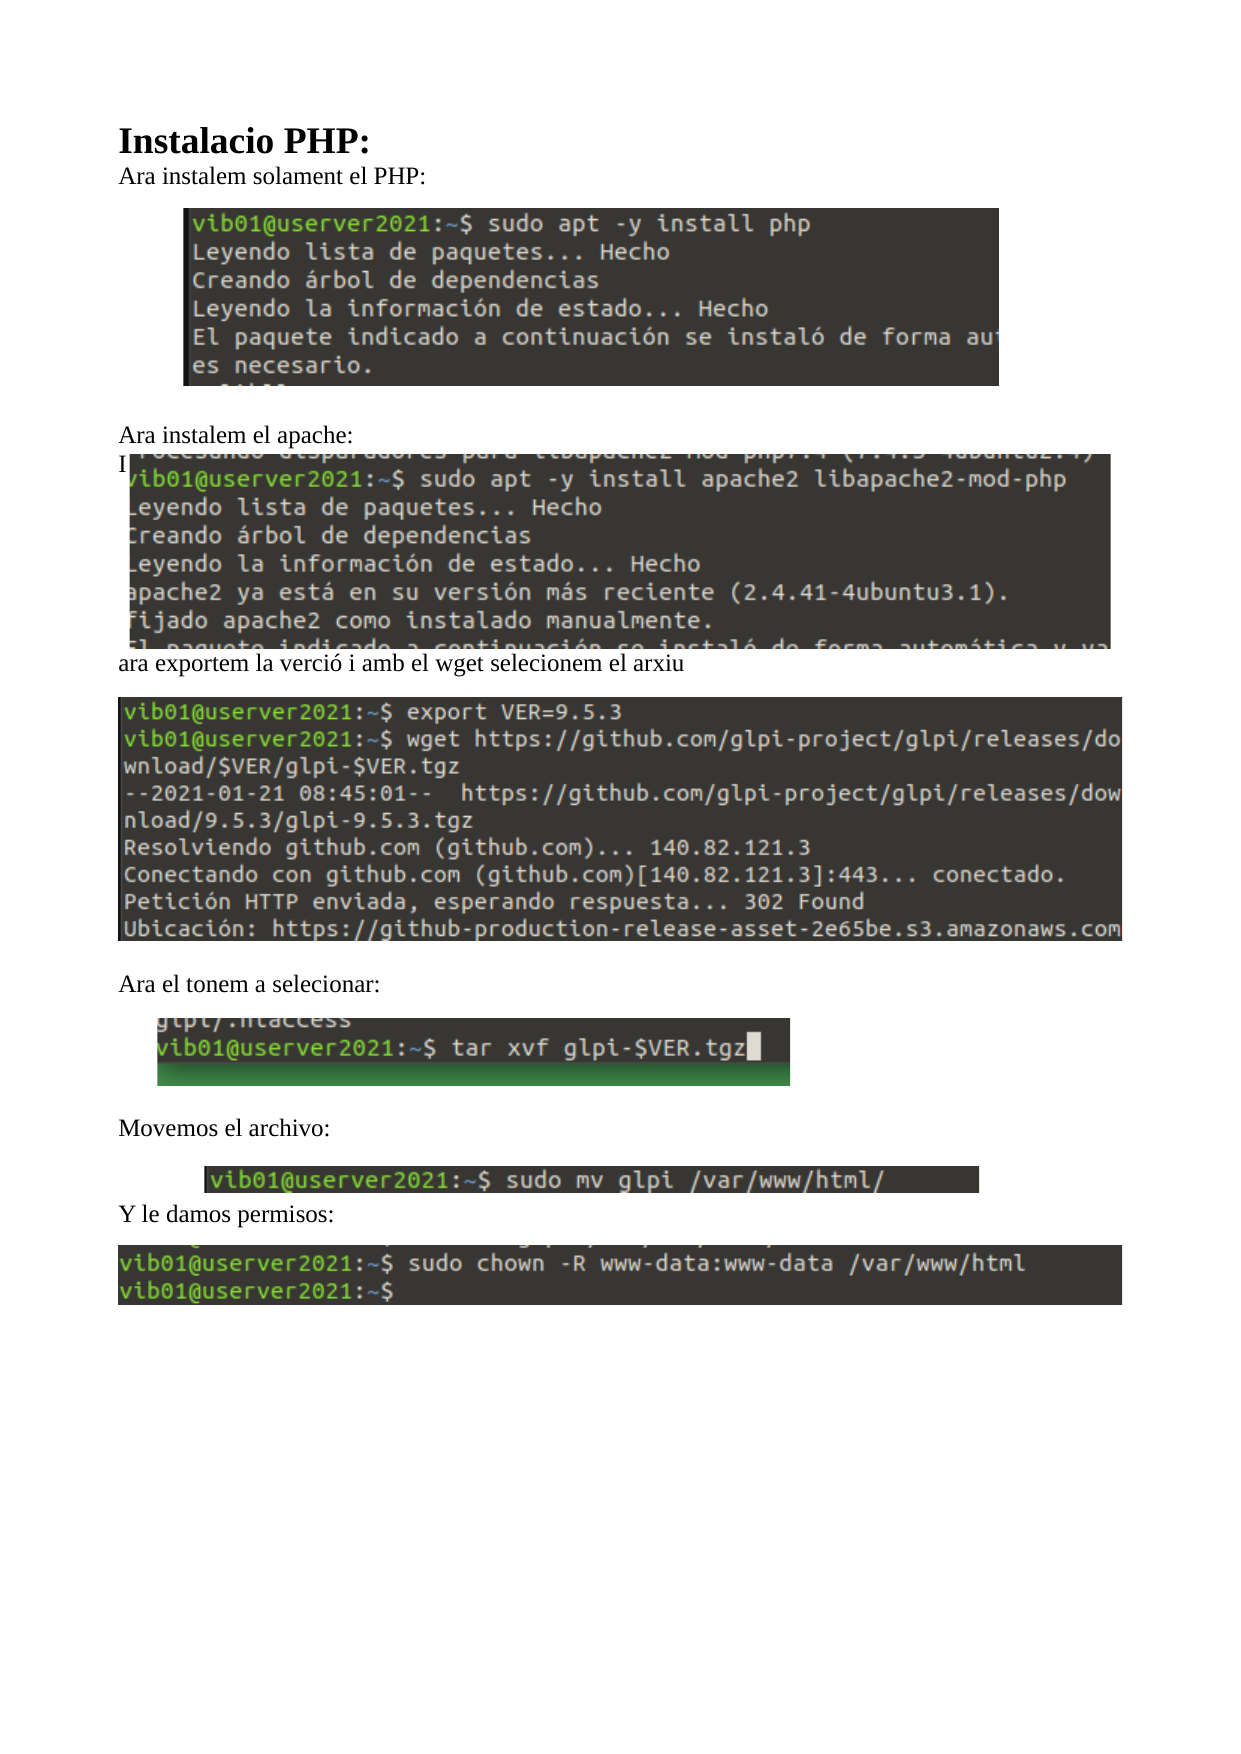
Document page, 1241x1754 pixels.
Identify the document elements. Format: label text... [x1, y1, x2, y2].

text Movemos el archivo: [118, 1113, 1122, 1141]
text I ara exportem la verció i amb el wget selecionem el arxiu [118, 449, 1122, 677]
text Y le damos permisos: [118, 1199, 1122, 1228]
text Ara instalem el apache: [118, 420, 1122, 449]
text Instalacio PHP: [118, 118, 1122, 161]
text Ara instalem solament el PHP: [118, 161, 1122, 190]
text Ara el tonem a selecionar: [118, 969, 1122, 998]
